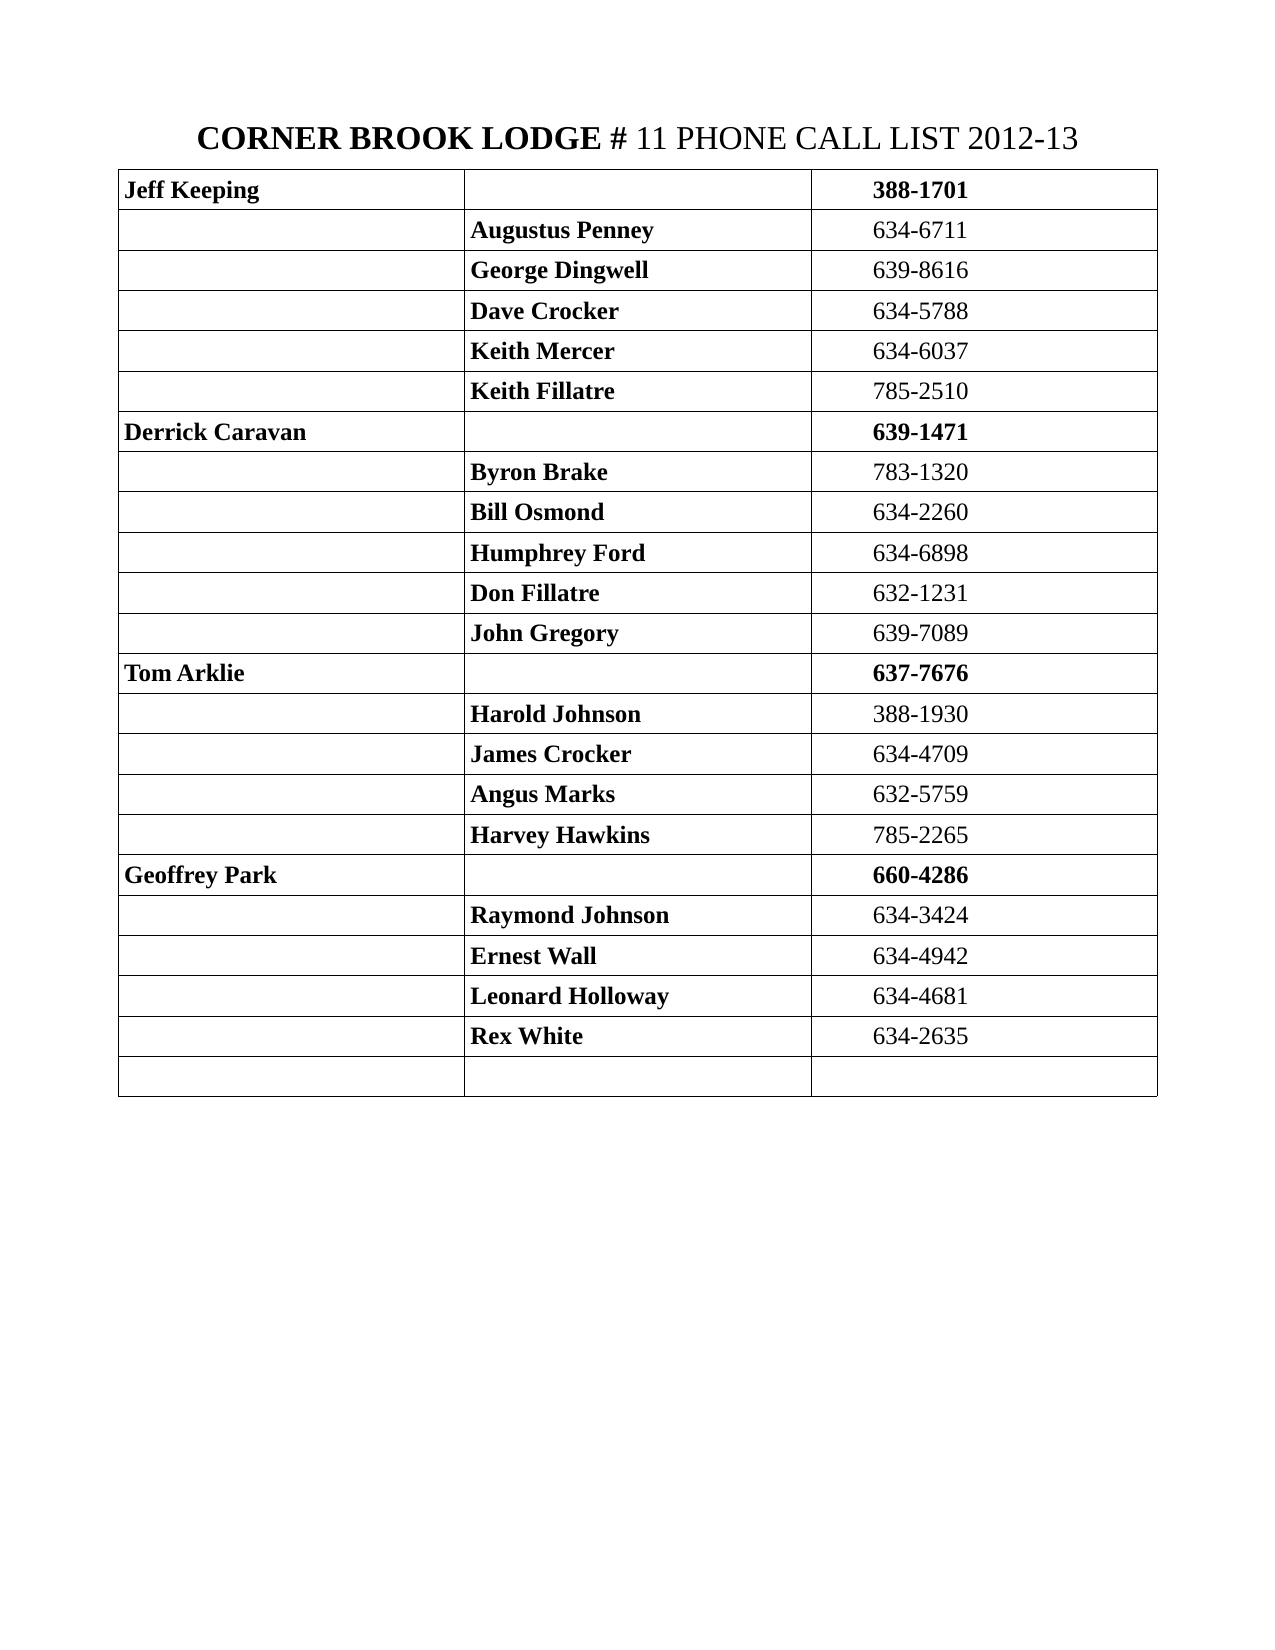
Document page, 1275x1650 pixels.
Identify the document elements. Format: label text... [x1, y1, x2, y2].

table_cell [119, 976, 464, 1016]
table_cell [465, 855, 811, 894]
table_cell [119, 896, 464, 935]
table_cell [119, 452, 464, 491]
table_cell 388-1930 [812, 694, 1157, 733]
table_cell Leonard Holloway [465, 976, 811, 1016]
table_cell 634-4681 [812, 976, 1157, 1016]
table_cell Harold Johnson [465, 694, 811, 733]
table_cell [119, 694, 464, 733]
table_cell Tom Arklie [119, 654, 464, 693]
table_cell 634-6037 [812, 331, 1157, 371]
table_cell [812, 1057, 1157, 1096]
table_cell John Gregory [465, 614, 811, 653]
table_cell [119, 251, 464, 290]
table_cell 632-1231 [812, 573, 1157, 612]
table_cell Raymond Johnson [465, 896, 811, 935]
table_cell [119, 533, 464, 572]
table_cell [465, 654, 811, 693]
table_cell Derrick Caravan [119, 412, 464, 451]
table_cell [119, 291, 464, 330]
table_cell 634-6898 [812, 533, 1157, 572]
table_cell [119, 1017, 464, 1056]
table_cell 634-3424 [812, 896, 1157, 935]
table_cell [119, 573, 464, 612]
table_cell Bill Osmond [465, 492, 811, 532]
table_cell Geoffrey Park [119, 855, 464, 894]
table_cell Ernest Wall [465, 936, 811, 975]
table_cell George Dingwell [465, 251, 811, 290]
table_cell Don Fillatre [465, 573, 811, 612]
table_cell 632-5759 [812, 775, 1157, 814]
table_cell James Crocker [465, 734, 811, 774]
text CORNER BROOK LODGE # 11 PHONE CALL LIST 2012-13 [118, 118, 1157, 156]
table_cell [119, 734, 464, 774]
table_cell 634-4942 [812, 936, 1157, 975]
table_cell [119, 372, 464, 411]
table_header Jeff Keeping [119, 170, 464, 209]
table_cell 639-7089 [812, 614, 1157, 653]
table_header 388-1701 [812, 170, 1157, 209]
table_cell 660-4286 [812, 855, 1157, 894]
table_cell 634-2635 [812, 1017, 1157, 1056]
table_cell Harvey Hawkins [465, 815, 811, 854]
table_cell Dave Crocker [465, 291, 811, 330]
table_cell Rex White [465, 1017, 811, 1056]
table_cell 634-5788 [812, 291, 1157, 330]
table_cell 639-8616 [812, 251, 1157, 290]
table_cell [119, 1057, 464, 1096]
table_header [465, 170, 811, 209]
table_cell Byron Brake [465, 452, 811, 491]
table_cell 783-1320 [812, 452, 1157, 491]
table_cell Keith Mercer [465, 331, 811, 371]
table_cell Humphrey Ford [465, 533, 811, 572]
table_cell 639-1471 [812, 412, 1157, 451]
table_cell 634-6711 [812, 210, 1157, 249]
table_cell [119, 936, 464, 975]
table_cell 785-2510 [812, 372, 1157, 411]
table_cell 634-2260 [812, 492, 1157, 532]
table_cell [119, 614, 464, 653]
table_cell Augustus Penney [465, 210, 811, 249]
table_cell [119, 331, 464, 371]
table_cell 785-2265 [812, 815, 1157, 854]
table_cell [119, 815, 464, 854]
table_cell [465, 412, 811, 451]
table_cell 637-7676 [812, 654, 1157, 693]
table_cell [119, 492, 464, 532]
table_cell [119, 210, 464, 249]
table_cell 634-4709 [812, 734, 1157, 774]
table_cell [465, 1057, 811, 1096]
table_cell Angus Marks [465, 775, 811, 814]
table_cell [119, 775, 464, 814]
table_cell Keith Fillatre [465, 372, 811, 411]
